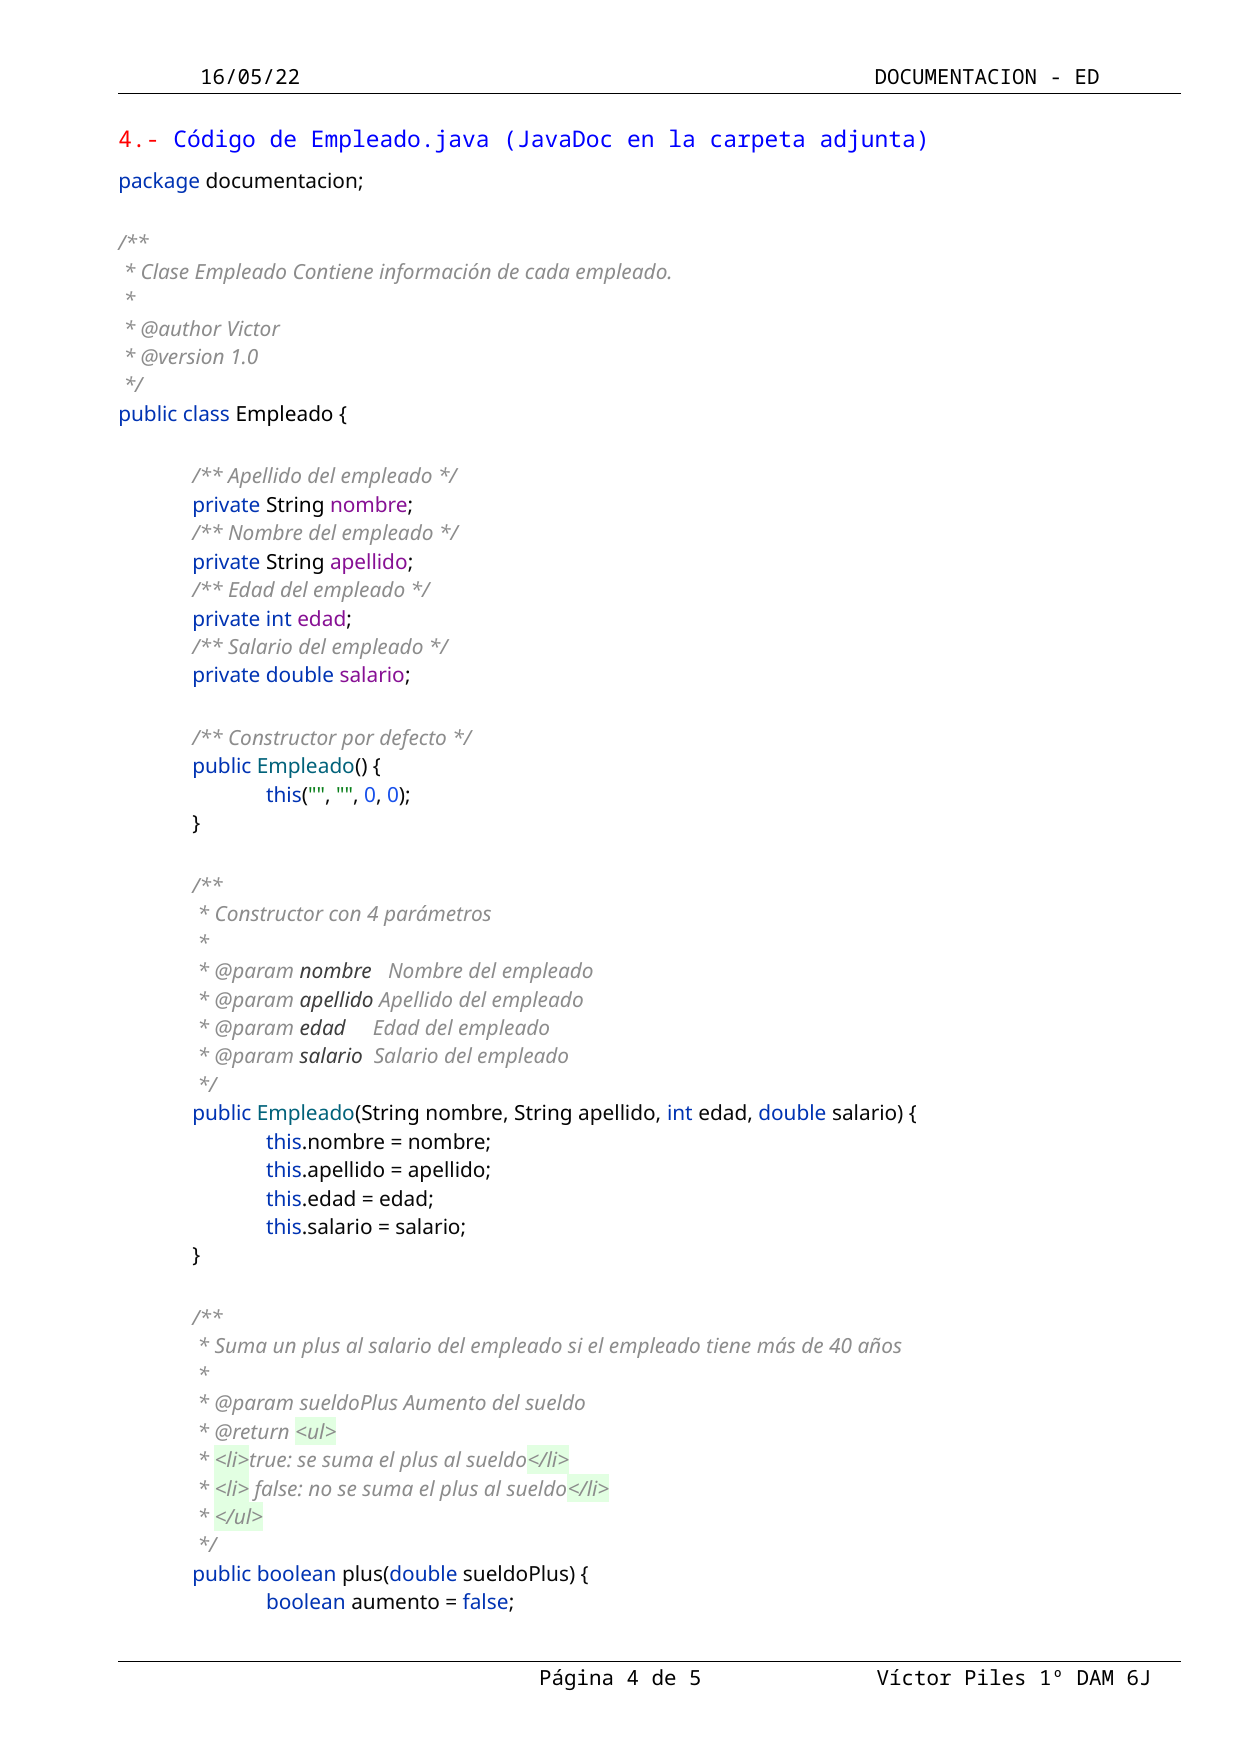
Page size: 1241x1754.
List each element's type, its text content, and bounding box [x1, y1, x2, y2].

text package documentacion; /** * Clase Empleado Contiene información de cada empleado. * * @author Victor * @version 1.0 */ public class Empleado { /** Apellido del empleado */ private String nombre; /** Nombre del empleado */ private String apellido; /** Edad del empleado */ private int edad; /** Salario del empleado */ private double salario; /** Constructor por defecto */ public Empleado() { this("", "", 0, 0); } /** * Constructor con 4 parámetros * * @param nombre Nombre del empleado * @param apellido Apellido del empleado * @param edad Edad del empleado * @param salario Salario del empleado */ public Empleado(String nombre, String apellido, int edad, double salario) { this.nombre = nombre; this.apellido = apellido; this.edad = edad; this.salario = salario; } /** * Suma un plus al salario del empleado si el empleado tiene más de 40 años * * @param sueldoPlus Aumento del sueldo * @return <ul> * <li>true: se suma el plus al sueldo</li> * <li> false: no se suma el plus al sueldo</li> * </ul> */ public boolean plus(double sueldoPlus) { boolean aumento = false; [118, 166, 1181, 1616]
text 4.- Código de Empleado.java (JavaDoc en la carpeta adjunta) [118, 123, 1181, 154]
